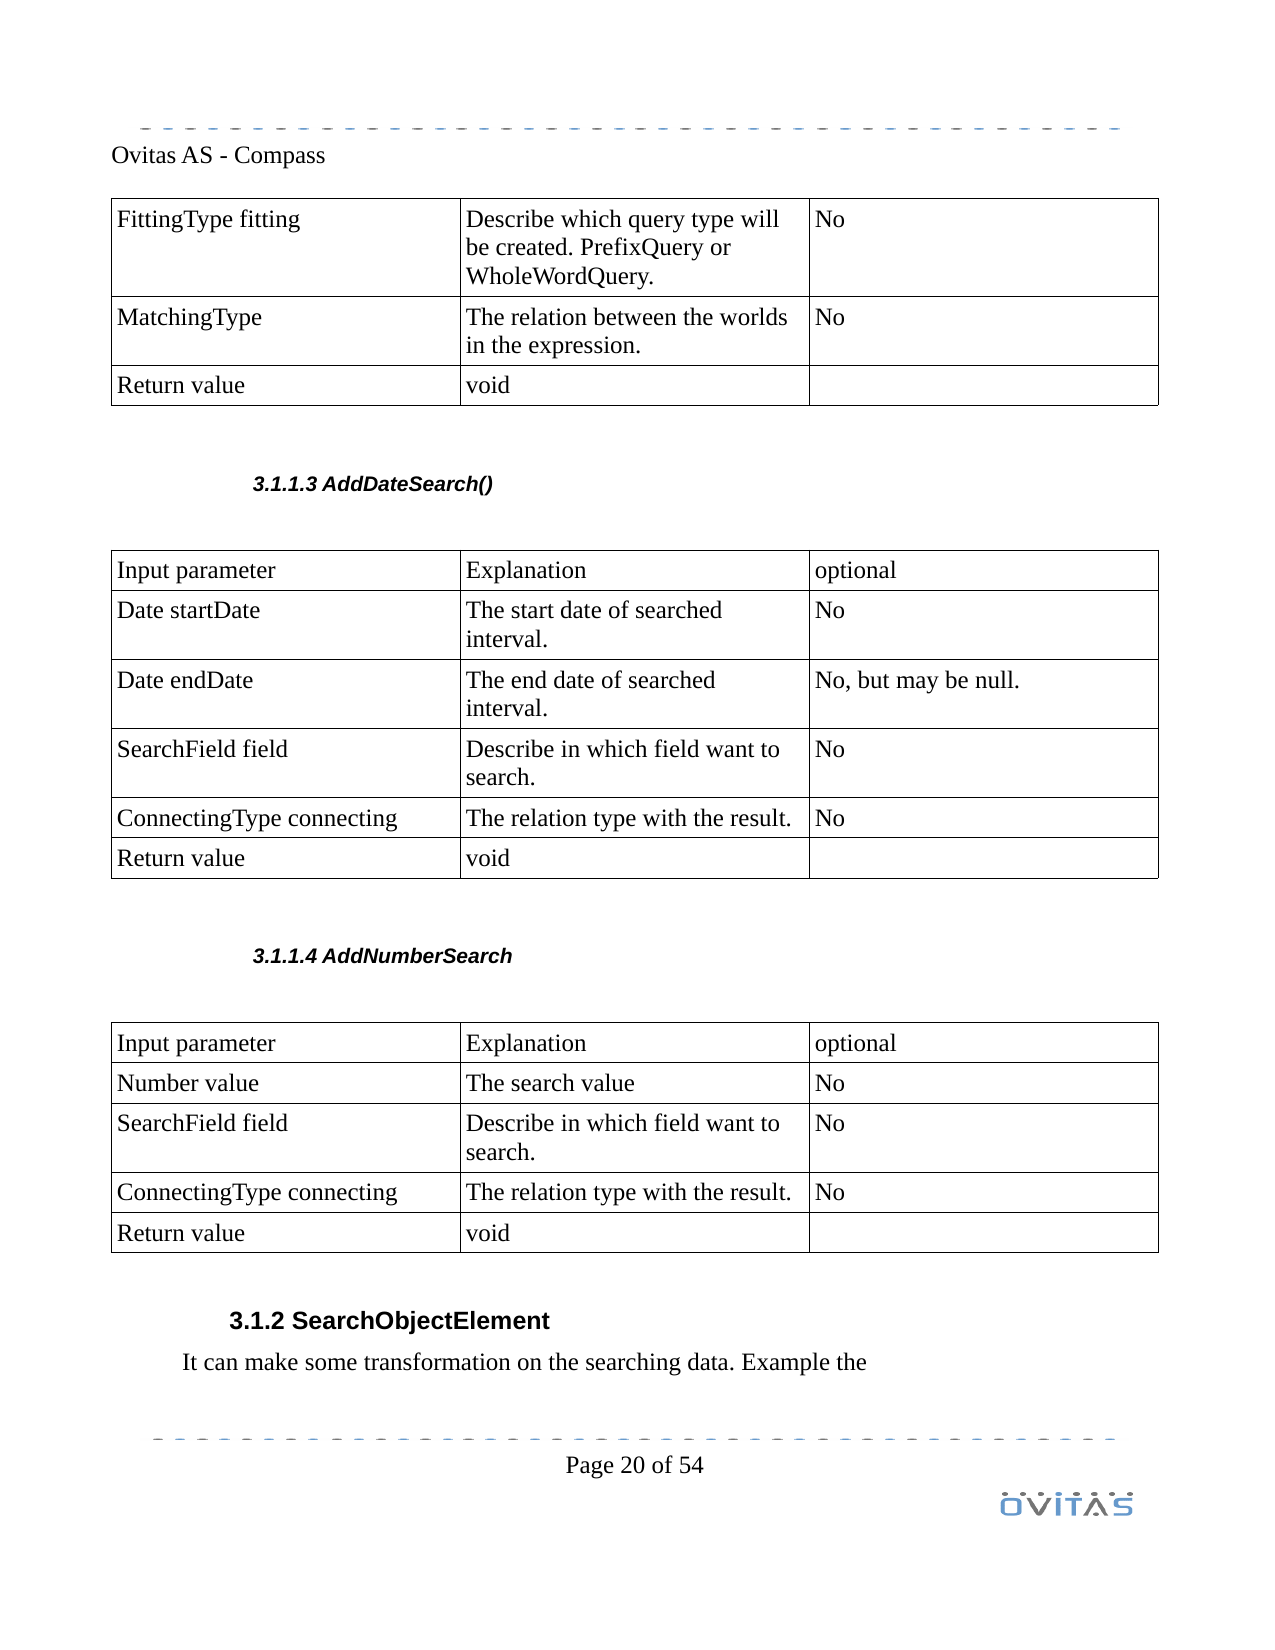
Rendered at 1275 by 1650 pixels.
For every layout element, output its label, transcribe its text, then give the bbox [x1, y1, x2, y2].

table_cell The relation type with the result. [461, 798, 809, 837]
table_cell void [461, 366, 809, 405]
table_cell [810, 366, 1158, 405]
table_cell No [810, 1173, 1158, 1212]
subtitle 3.1.1.4 AddNumberSearch [253, 944, 1158, 968]
table_cell void [461, 838, 809, 878]
table_cell The search value [461, 1063, 809, 1103]
text It can make some transformation on the searching data. Example the [182, 1347, 1111, 1376]
table_cell FittingType fitting [112, 199, 460, 296]
table_cell Describe which query type will be created. PrefixQuery or WholeWordQuery. [461, 199, 809, 296]
table_cell Date endDate [112, 660, 460, 728]
table_cell ConnectingType connecting [112, 798, 460, 837]
subtitle 3.1.2 SearchObjectElement [229, 1306, 1158, 1335]
table_header optional [810, 1023, 1158, 1062]
table_cell The relation between the worlds in the expression. [461, 297, 809, 365]
table_cell The start date of searched interval. [461, 591, 809, 659]
table_cell No [810, 1063, 1158, 1103]
table_header Explanation [461, 551, 809, 590]
table_cell [810, 1213, 1158, 1252]
picture [127, 127, 1134, 131]
table_header optional [810, 551, 1158, 590]
table_cell ConnectingType connecting [112, 1173, 460, 1212]
table_cell Describe in which field want to search. [461, 1104, 809, 1172]
table_cell No [810, 297, 1158, 365]
table_cell No [810, 591, 1158, 659]
table_cell The end date of searched interval. [461, 660, 809, 728]
table_header Input parameter [112, 551, 460, 590]
table_cell Return value [112, 366, 460, 405]
table_cell Date startDate [112, 591, 460, 659]
table_cell [810, 838, 1158, 878]
table_cell void [461, 1213, 809, 1252]
subtitle 3.1.1.3 AddDateSearch() [253, 471, 1158, 496]
table_cell No [810, 1104, 1158, 1172]
table_header Input parameter [112, 1023, 460, 1062]
table_cell Describe in which field want to search. [461, 729, 809, 797]
table_cell The relation type with the result. [461, 1173, 809, 1212]
table_cell Number value [112, 1063, 460, 1103]
table_cell Return value [112, 838, 460, 878]
table_cell SearchField field [112, 729, 460, 797]
table_header Explanation [461, 1023, 809, 1062]
table_cell No, but may be null. [810, 660, 1158, 728]
table_cell SearchField field [112, 1104, 460, 1172]
table_cell No [810, 729, 1158, 797]
table_cell No [810, 199, 1158, 296]
table_cell No [810, 798, 1158, 837]
table_cell MatchingType [112, 297, 460, 365]
table_cell Return value [112, 1213, 460, 1252]
